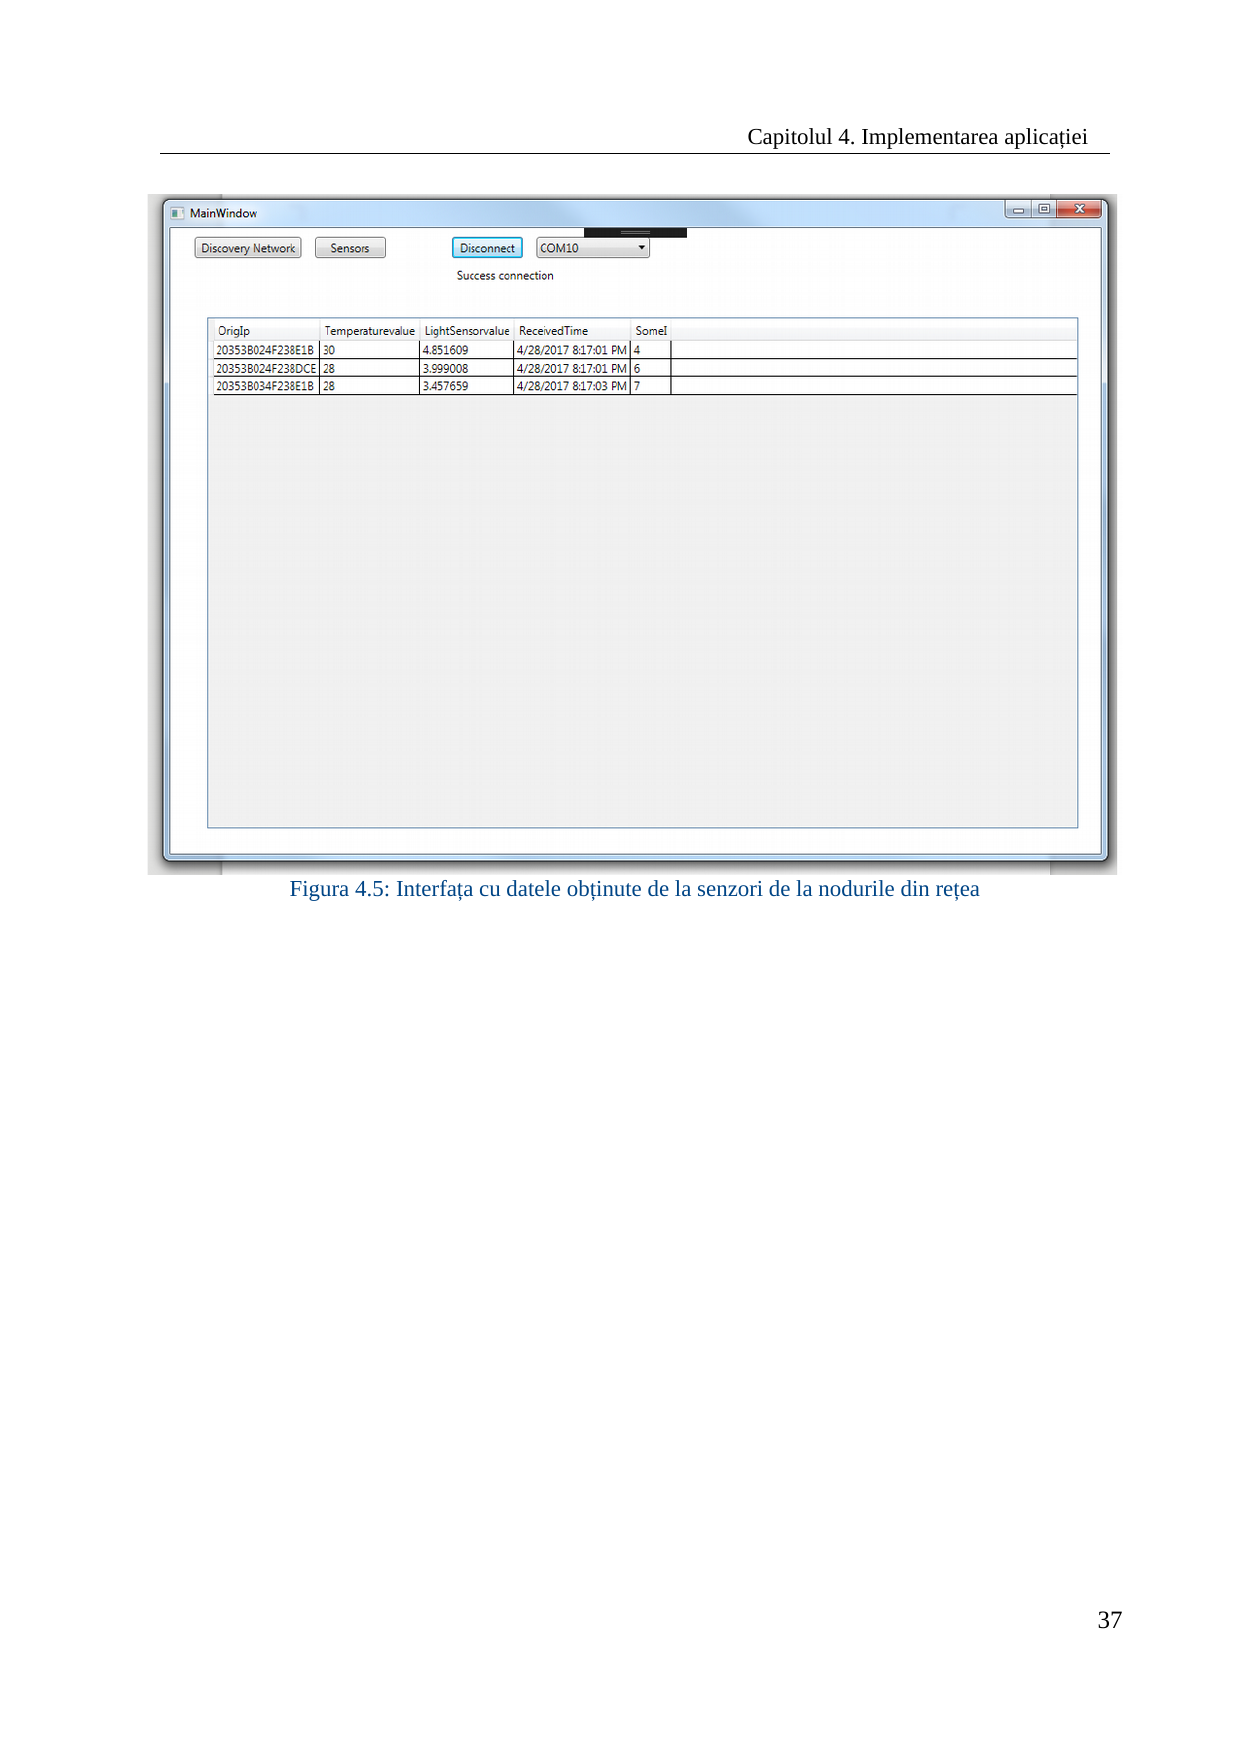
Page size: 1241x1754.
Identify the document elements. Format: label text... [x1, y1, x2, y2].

picture [147, 194, 1123, 875]
text Figura 4.5: Interfața cu datele obținute de la senzori de la nodurile din rețea [148, 875, 1122, 901]
